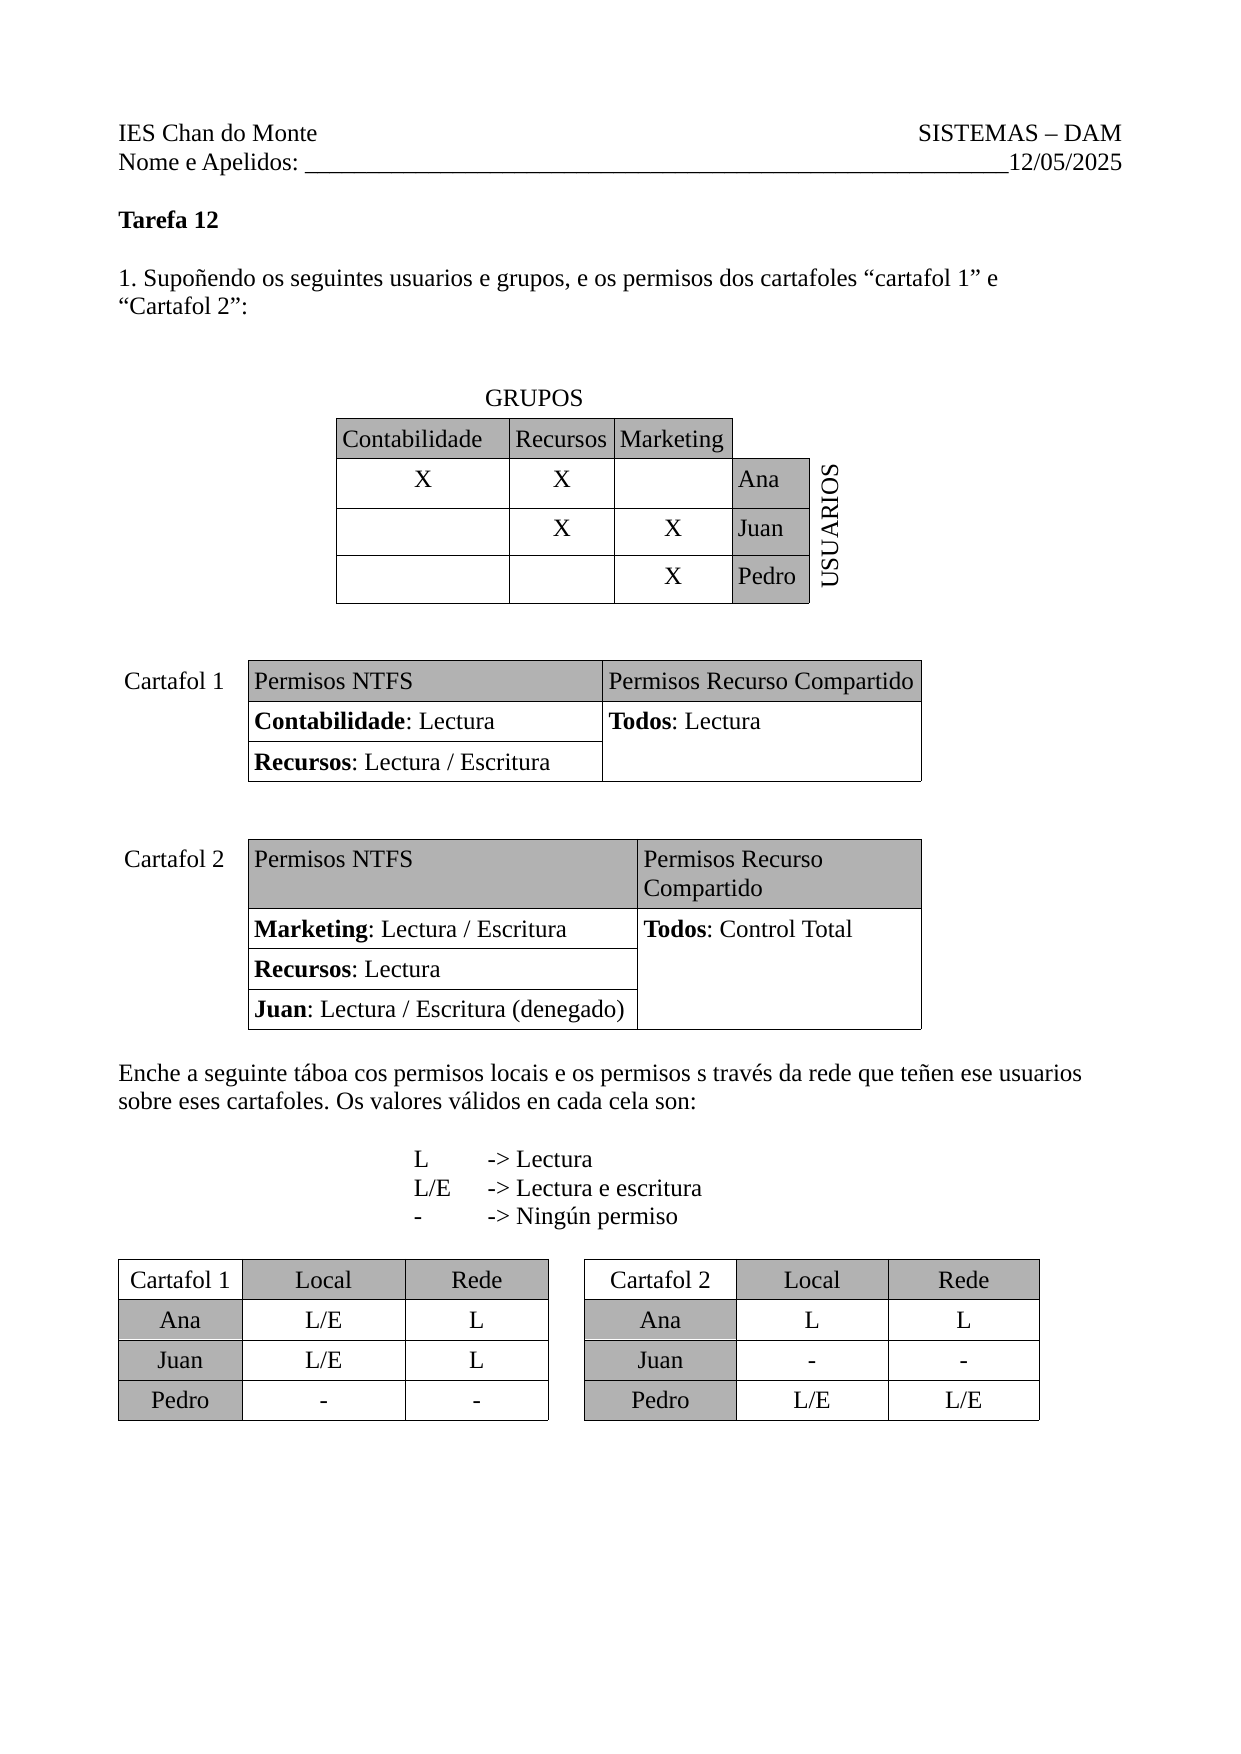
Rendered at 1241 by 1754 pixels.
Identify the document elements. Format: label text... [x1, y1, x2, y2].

table_cell [809, 418, 856, 458]
table_header Rede [406, 1260, 548, 1299]
table_cell L [889, 1300, 1039, 1339]
table_cell Ana [119, 1300, 242, 1339]
table_cell X [510, 509, 614, 555]
table_cell Juan: Lectura / Escritura (denegado) [249, 990, 637, 1029]
text L -> Lectura [340, 1144, 1122, 1173]
table_header Permisos NTFS [249, 661, 602, 701]
table_cell [118, 989, 248, 1029]
table_cell Juan [585, 1341, 736, 1380]
table_header Local [243, 1260, 405, 1299]
table_cell - [737, 1341, 888, 1380]
table_cell L [737, 1300, 888, 1339]
table_header Local [737, 1260, 888, 1299]
table_header Permisos NTFS [249, 840, 637, 908]
table_cell Recursos [510, 419, 614, 458]
table_cell [549, 1340, 584, 1380]
table_header Permisos Recurso Compartido [638, 840, 921, 908]
table_cell L/E [737, 1381, 888, 1420]
table_header Cartafol 1 [119, 1260, 242, 1299]
table_header Cartafol 1 [118, 660, 248, 701]
table_cell - [406, 1381, 548, 1420]
table_cell - [243, 1381, 405, 1420]
text 1. Supoñendo os seguintes usuarios e grupos, e os permisos dos cartafoles “cartafol 1” e “Cartafol 2”: [118, 263, 1122, 320]
table_cell Todos: Lectura [603, 702, 921, 781]
table_cell Pedro [733, 556, 809, 603]
table_cell [615, 459, 732, 508]
table_cell L/E [243, 1300, 405, 1339]
table_cell [733, 418, 809, 458]
table_cell [118, 948, 248, 988]
table_cell X [615, 556, 732, 603]
table_cell Marketing: Lectura / Escritura [249, 909, 637, 948]
table_cell Recursos: Lectura [249, 949, 637, 988]
table_header [809, 378, 856, 418]
table_cell Contabilidade [337, 419, 509, 458]
table_cell [549, 1380, 584, 1420]
table_cell Marketing [615, 419, 732, 458]
table_cell L [406, 1341, 548, 1380]
table_cell L/E [243, 1341, 405, 1380]
table_header Rede [889, 1260, 1039, 1299]
table_cell Recursos: Lectura / Escritura [249, 742, 602, 781]
table_cell X [510, 459, 614, 508]
text Tarefa 12 [118, 205, 1122, 234]
table_header Permisos Recurso Compartido [603, 661, 921, 701]
table_header [732, 378, 809, 418]
table_cell X [615, 509, 732, 555]
table_header GRUPOS [336, 378, 732, 418]
text - -> Ningún permiso [340, 1201, 1122, 1230]
table_cell Juan [733, 509, 809, 555]
table_cell Contabilidade: Lectura [249, 702, 602, 741]
table_cell [337, 556, 509, 603]
table_cell [118, 741, 248, 781]
table_cell Pedro [119, 1381, 242, 1420]
table_cell X [337, 459, 509, 508]
table_cell [118, 908, 248, 948]
table_cell [337, 509, 509, 555]
table_cell - [889, 1341, 1039, 1380]
table_cell L/E [889, 1381, 1039, 1420]
text Enche a seguinte táboa cos permisos locais e os permisos s través da rede que teñen ese usuarios sobre eses cartafoles. Os valores válidos en cada cela son: [118, 1058, 1122, 1115]
table_cell L [406, 1300, 548, 1339]
table_header [549, 1259, 584, 1299]
table_cell [549, 1299, 584, 1339]
table_cell Pedro [585, 1381, 736, 1420]
table_cell Todos: Control Total [638, 909, 921, 1029]
table_header Cartafol 2 [585, 1260, 736, 1299]
table_cell Ana [733, 459, 809, 508]
table_cell [118, 701, 248, 741]
table_header Cartafol 2 [118, 839, 248, 908]
table_cell USUARIOS [810, 458, 856, 603]
table_cell [510, 556, 614, 603]
text L/E -> Lectura e escritura [340, 1173, 1122, 1201]
table_cell Ana [585, 1300, 736, 1339]
table_cell Juan [119, 1341, 242, 1380]
